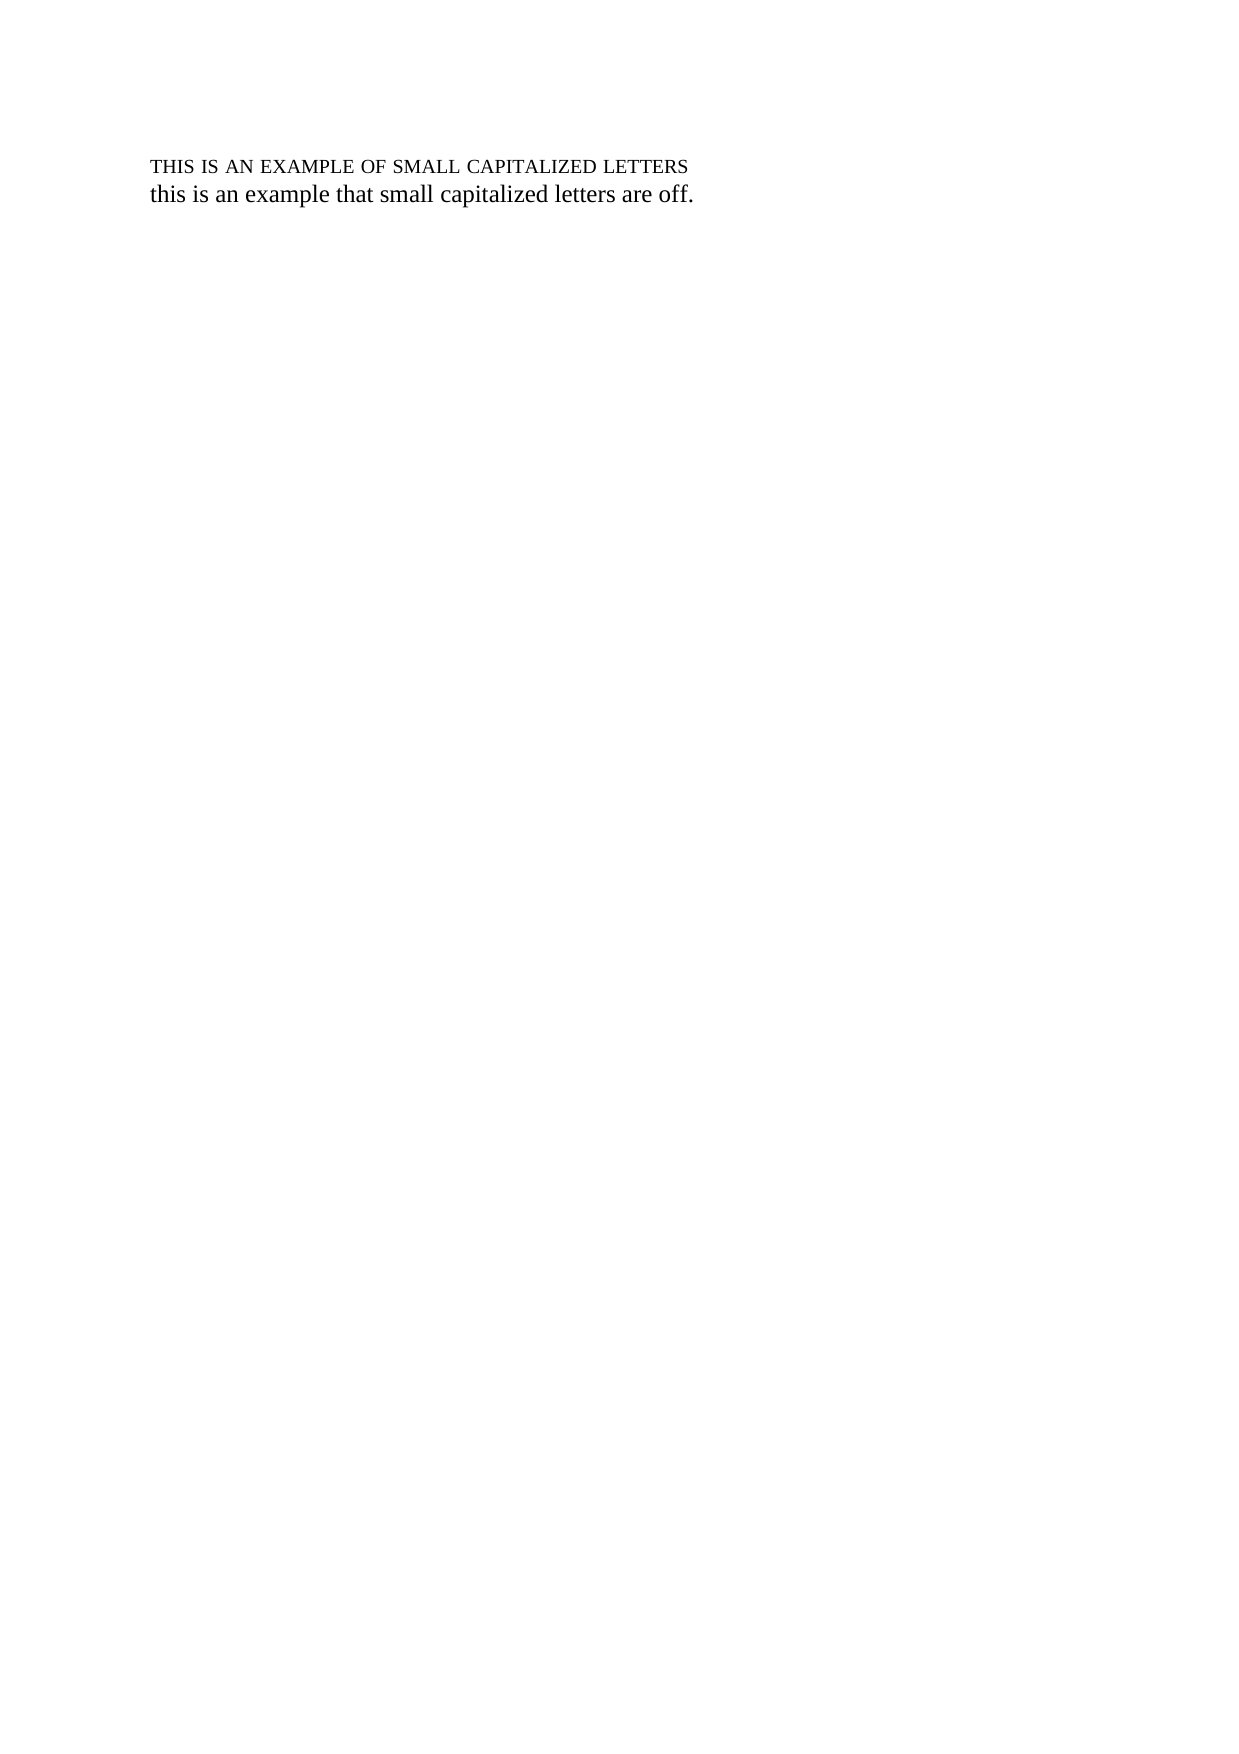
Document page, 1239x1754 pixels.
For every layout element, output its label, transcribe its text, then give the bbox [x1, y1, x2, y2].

text this is an example that small capitalized letters are off. [150, 179, 1089, 207]
text this is an example of small capitalized letters [150, 150, 1089, 179]
